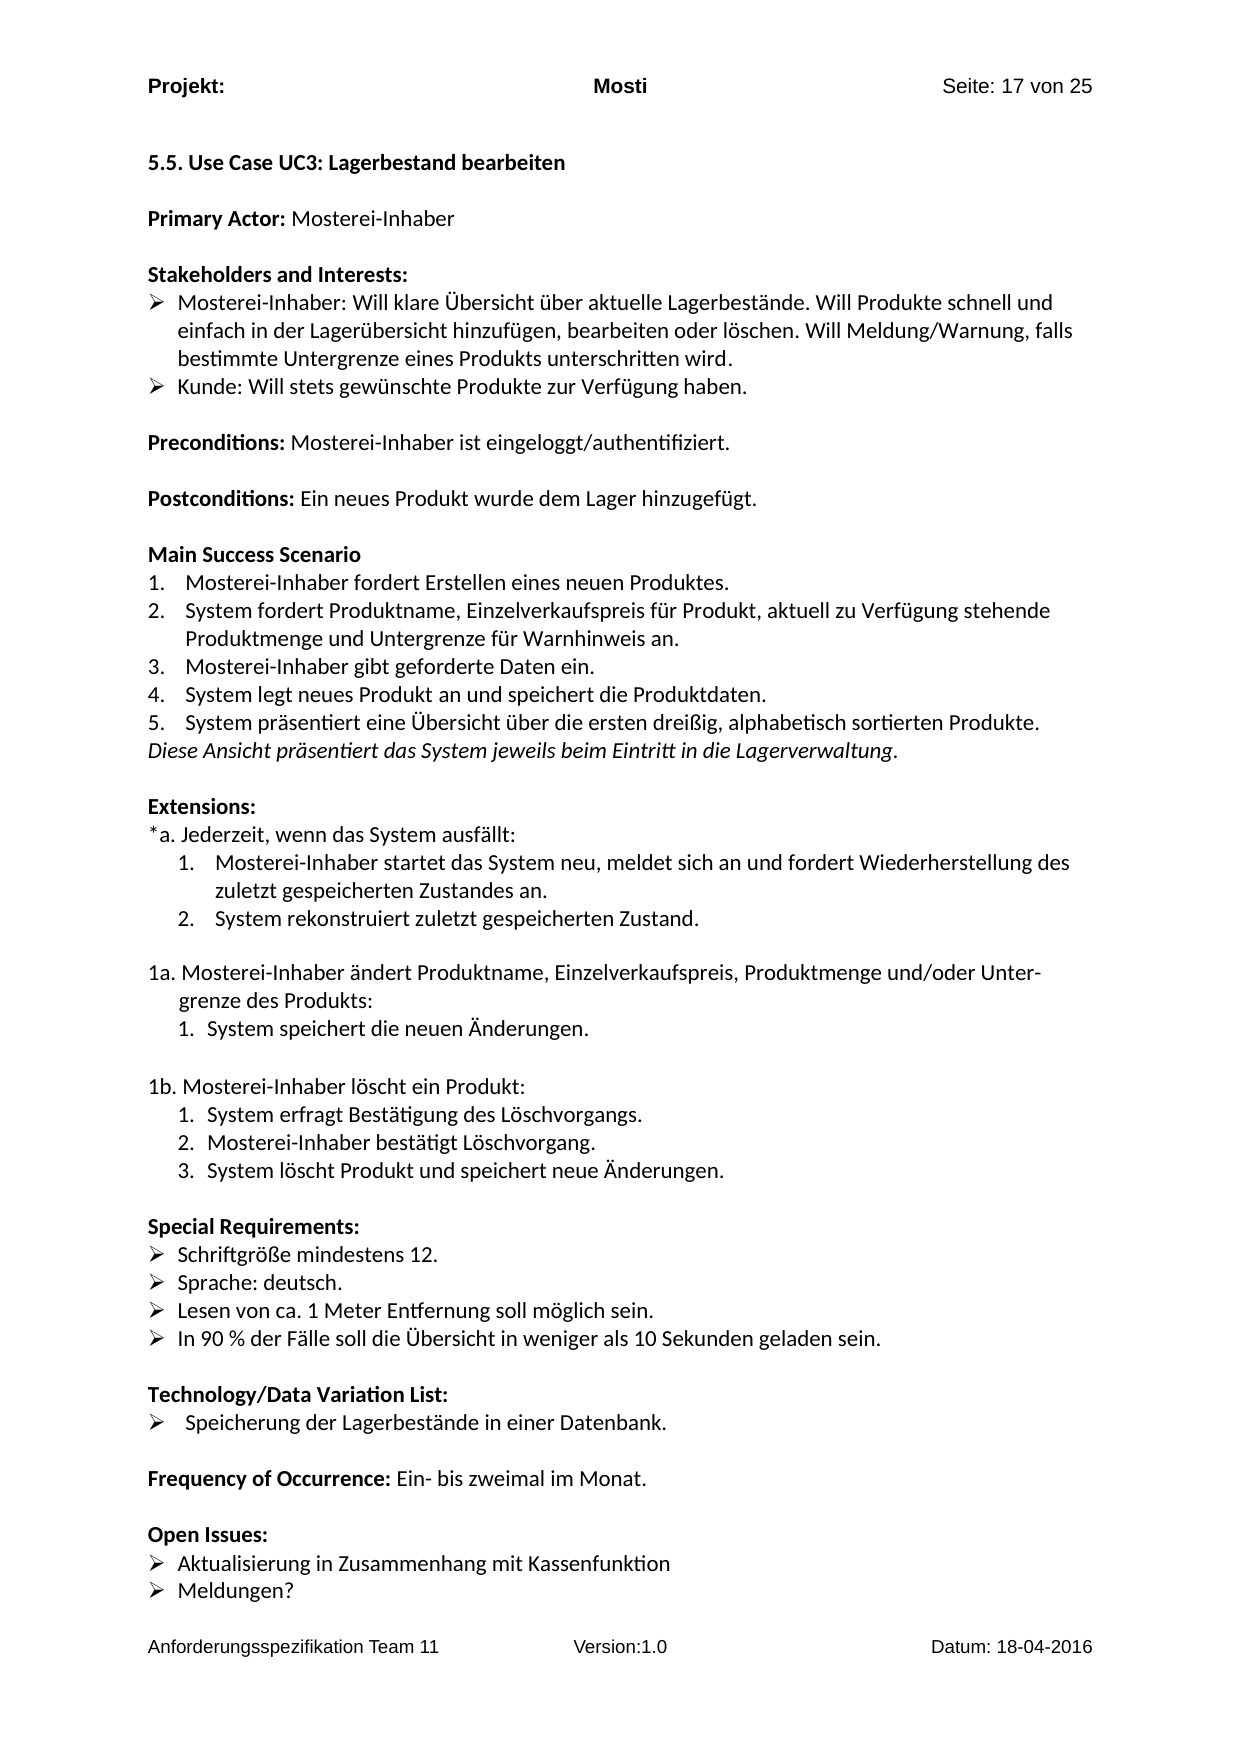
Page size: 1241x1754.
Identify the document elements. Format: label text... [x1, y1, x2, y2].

text Stakeholders and Interests: [148, 260, 1092, 288]
list Mosterei-Inhaber: Will klare Übersicht über aktuelle Lagerbestände. Will Produkte schnell und einfach in der Lagerübersicht hinzufügen, bearbeiten oder löschen. Will Meldung/Warnung, falls bestimmte Untergrenze eines Produkts unterschritten wird. [148, 288, 1092, 372]
text Frequency of Occurrence: Ein- bis zweimal im Monat. [148, 1464, 1092, 1493]
text Postconditions: Ein neues Produkt wurde dem Lager hinzugefügt. [148, 484, 1092, 512]
list Kunde: Will stets gewünschte Produkte zur Verfügung haben. [148, 372, 1092, 400]
text Primary Actor: Mosterei-Inhaber [148, 204, 1092, 232]
list Sprache: deutsch. [148, 1268, 1092, 1296]
text Technology/Data Variation List: [148, 1381, 1092, 1408]
list In 90 % der Fälle soll die Übersicht in weniger als 10 Sekunden geladen sein. [148, 1324, 1092, 1352]
list Mosterei-Inhaber gibt geforderte Daten ein. [148, 652, 1092, 680]
list System rekonstruiert zuletzt gespeicherten Zustand. [177, 904, 1092, 932]
list Lesen von ca. 1 Meter Entfernung soll möglich sein. [148, 1296, 1092, 1324]
text Extensions: [148, 792, 1092, 820]
list Meldungen? [148, 1577, 1092, 1605]
list Speicherung der Lagerbestände in einer Datenbank. [148, 1408, 1092, 1437]
list Schriftgröße mindestens 12. [148, 1240, 1092, 1268]
text Special Requirements: [148, 1212, 1092, 1240]
text Open Issues: [148, 1521, 1092, 1549]
list Mosterei-Inhaber startet das System neu, meldet sich an und fordert Wiederherstellung des zuletzt gespeicherten Zustandes an. [177, 848, 1092, 904]
list Mosterei-Inhaber fordert Erstellen eines neuen Produktes. [148, 568, 1092, 596]
list Mosterei-Inhaber bestätigt Löschvorgang. [177, 1128, 1092, 1156]
list System fordert Produktname, Einzelverkaufspreis für Produkt, aktuell zu Verfügung stehende Produktmenge und Untergrenze für Warnhinweis an. [148, 596, 1092, 652]
list System legt neues Produkt an und speichert die Produktdaten. [148, 680, 1092, 708]
subtitle 5.5. Use Case UC3: Lagerbestand bearbeiten [148, 148, 1092, 176]
text 1b. Mosterei-Inhaber löscht ein Produkt: [148, 1072, 1092, 1100]
text *a. Jederzeit, wenn das System ausfällt: [148, 820, 1092, 848]
list System speichert die neuen Änderungen. [177, 1014, 1092, 1042]
text Diese Ansicht präsentiert das System jeweils beim Eintritt in die Lagerverwaltung. [148, 736, 1092, 764]
list System präsentiert eine Übersicht über die ersten dreißig, alphabetisch sortierten Produkte. [148, 708, 1092, 736]
list System erfragt Bestätigung des Löschvorgangs. [177, 1100, 1092, 1128]
list Aktualisierung in Zusammenhang mit Kassenfunktion [148, 1549, 1092, 1577]
list System löscht Produkt und speichert neue Änderungen. [177, 1156, 1092, 1184]
text 1a. Mosterei-Inhaber ändert Produktname, Einzelverkaufspreis, Produktmenge und/oder Unter- grenze des Produkts: [148, 958, 1092, 1014]
text Main Success Scenario [148, 540, 1092, 568]
text Preconditions: Mosterei-Inhaber ist eingeloggt/authentifiziert. [148, 428, 1092, 456]
